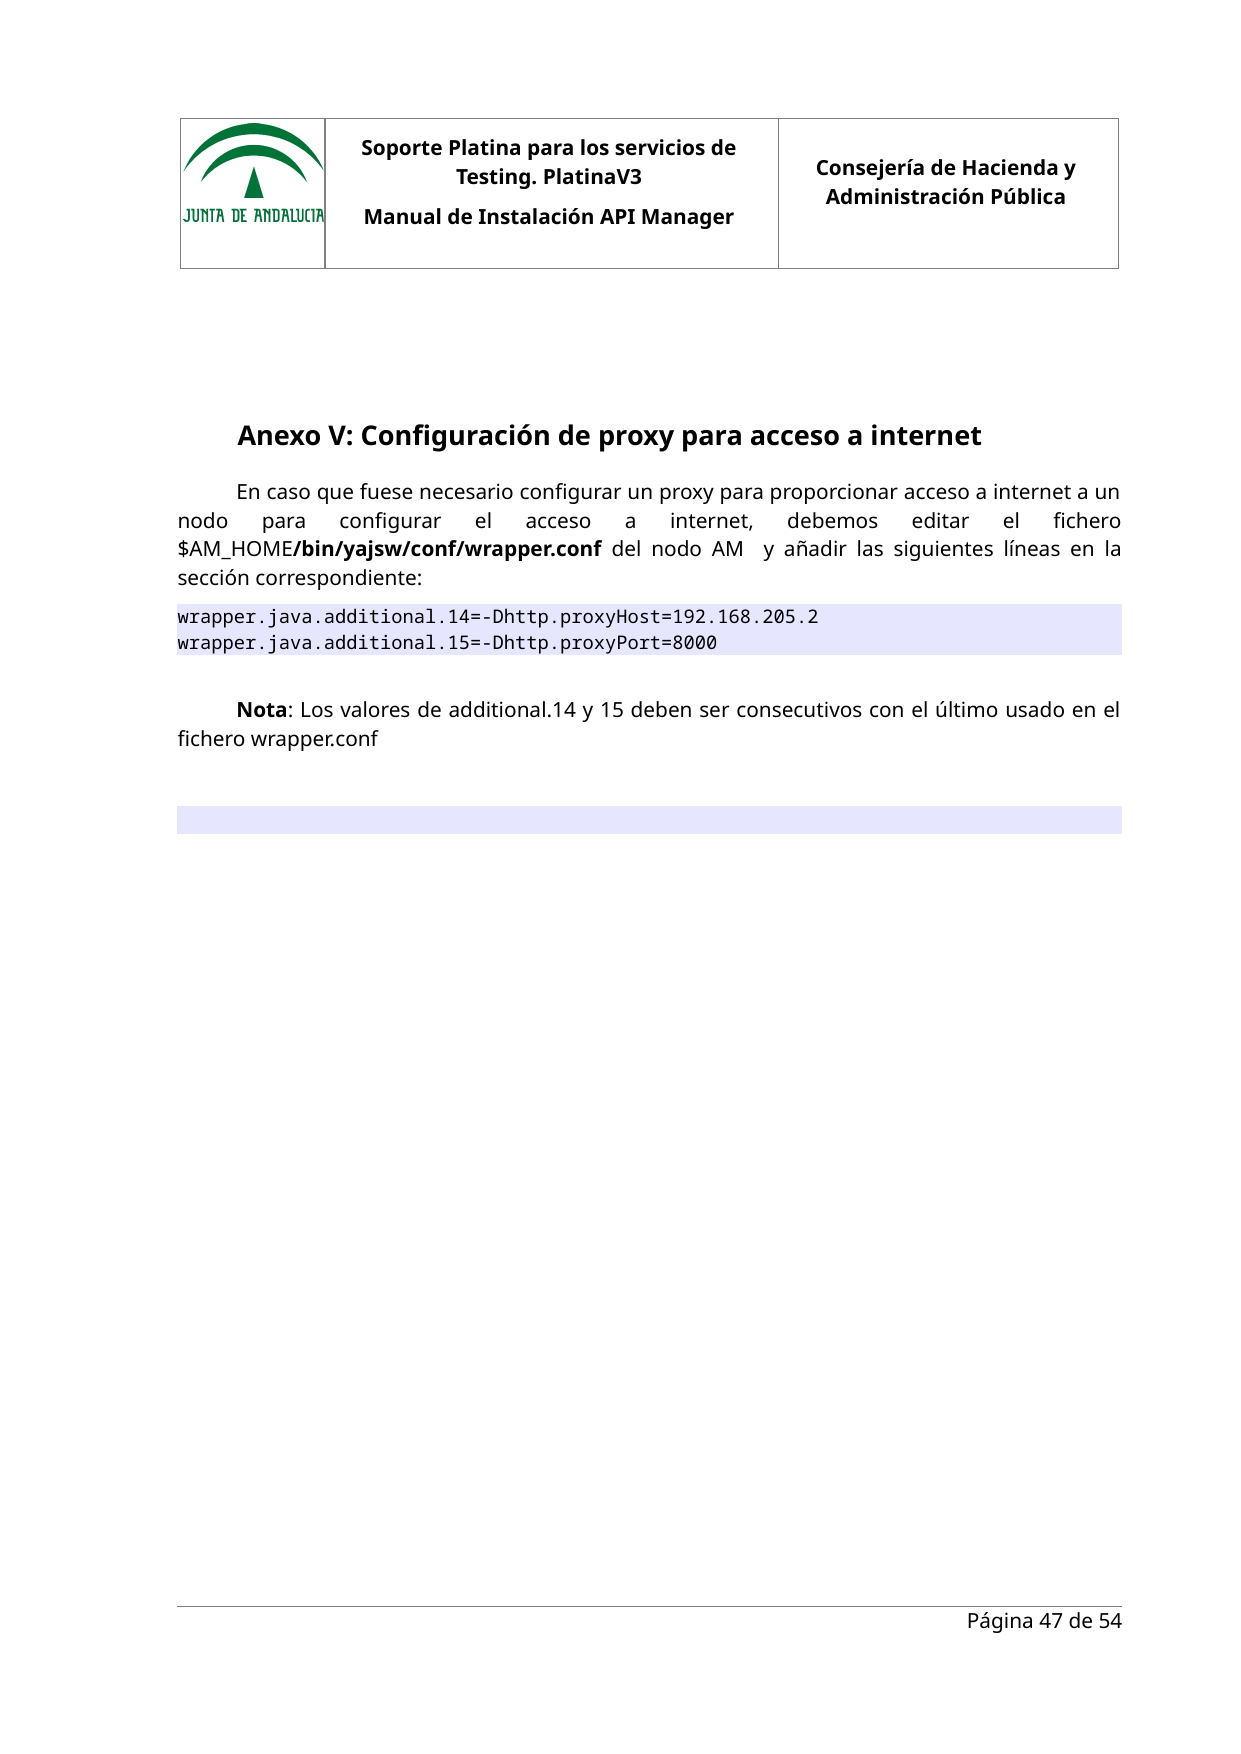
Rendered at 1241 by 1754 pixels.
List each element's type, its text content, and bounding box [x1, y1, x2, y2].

text En caso que fuese necesario configurar un proxy para proporcionar acceso a internet a un nodo para configurar el acceso a internet, debemos editar el fichero $AM_HOME/bin/yajsw/conf/wrapper.conf del nodo AM y añadir las siguientes líneas en la sección correspondiente: [177, 477, 1122, 591]
picture [183, 123, 324, 222]
subtitle Anexo V: Configuración de proxy para acceso a internet [177, 417, 1122, 454]
text wrapper.java.additional.14=-Dhttp.proxyHost=192.168.205.2 [177, 604, 1122, 629]
text Nota: Los valores de additional.14 y 15 deben ser consecutivos con el último usado en el fichero wrapper.conf [177, 696, 1122, 752]
text wrapper.java.additional.15=-Dhttp.proxyPort=8000 [177, 629, 1122, 655]
